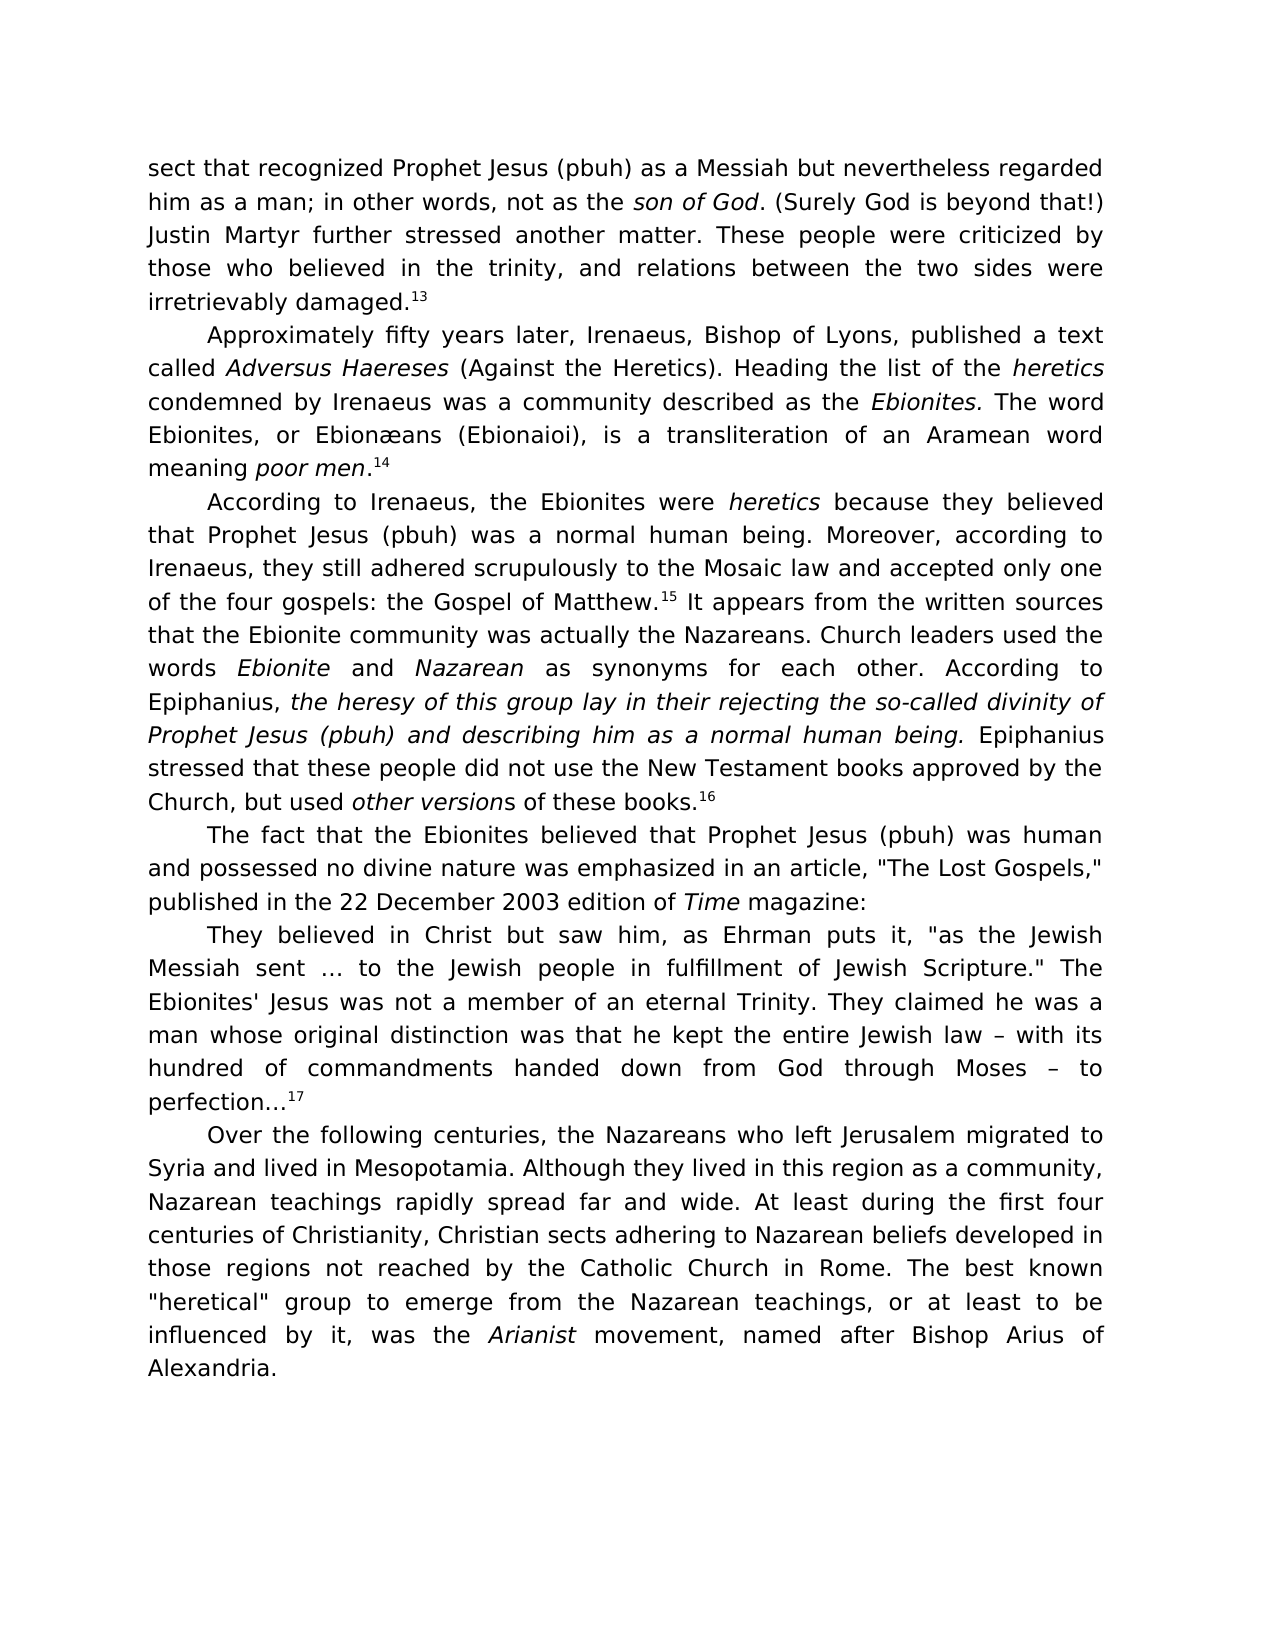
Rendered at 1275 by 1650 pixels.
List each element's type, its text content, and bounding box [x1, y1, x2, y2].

text Approximately fifty years later, Irenaeus, Bishop of Lyons, published a text called Adversus Haereses (Against the Heretics). Heading the list of the heretics condemned by Irenaeus was a community described as the Ebionites. The word Ebionites, or Ebionæans (Ebionaioi), is a transliteration of an Aramean word meaning poor men.14 [148, 317, 1104, 483]
text Over the following centuries, the Nazareans who left Jerusalem migrated to Syria and lived in Mesopotamia. Although they lived in this region as a community, Nazarean teachings rapidly spread far and wide. At least during the first four centuries of Christianity, Christian sects adhering to Nazarean beliefs developed in those regions not reached by the Catholic Church in Rome. The best known "heretical" group to emerge from the Nazarean teachings, or at least to be influenced by it, was the Arianist movement, named after Bishop Arius of Alexandria. [148, 1117, 1104, 1383]
text sect that recognized Prophet Jesus (pbuh) as a Messiah but nevertheless regarded him as a man; in other words, not as the son of God. (Surely God is beyond that!) Justin Martyr further stressed another matter. These people were criticized by those who believed in the trinity, and relations between the two sides were irretrievably damaged.13 [148, 150, 1104, 317]
text They believed in Christ but saw him, as Ehrman puts it, "as the Jewish Messiah sent … to the Jewish people in fulfillment of Jewish Scripture." The Ebionites' Jesus was not a member of an eternal Trinity. They claimed he was a man whose original distinction was that he kept the entire Jewish law – with its hundred of commandments handed down from God through Moses – to perfection…17 [148, 917, 1104, 1117]
text The fact that the Ebionites believed that Prophet Jesus (pbuh) was human and possessed no divine nature was emphasized in an article, "The Lost Gospels," published in the 22 December 2003 edition of Time magazine: [148, 817, 1104, 917]
text According to Irenaeus, the Ebionites were heretics because they believed that Prophet Jesus (pbuh) was a normal human being. Moreover, according to Irenaeus, they still adhered scrupulously to the Mosaic law and accepted only one of the four gospels: the Gospel of Matthew.15 It appears from the written sources that the Ebionite community was actually the Nazareans. Church leaders used the words Ebionite and Nazarean as synonyms for each other. According to Epiphanius, the heresy of this group lay in their rejecting the so-called divinity of Prophet Jesus (pbuh) and describing him as a normal human being. Epiphanius stressed that these people did not use the New Testament books approved by the Church, but used other versions of these books.16 [148, 483, 1104, 817]
